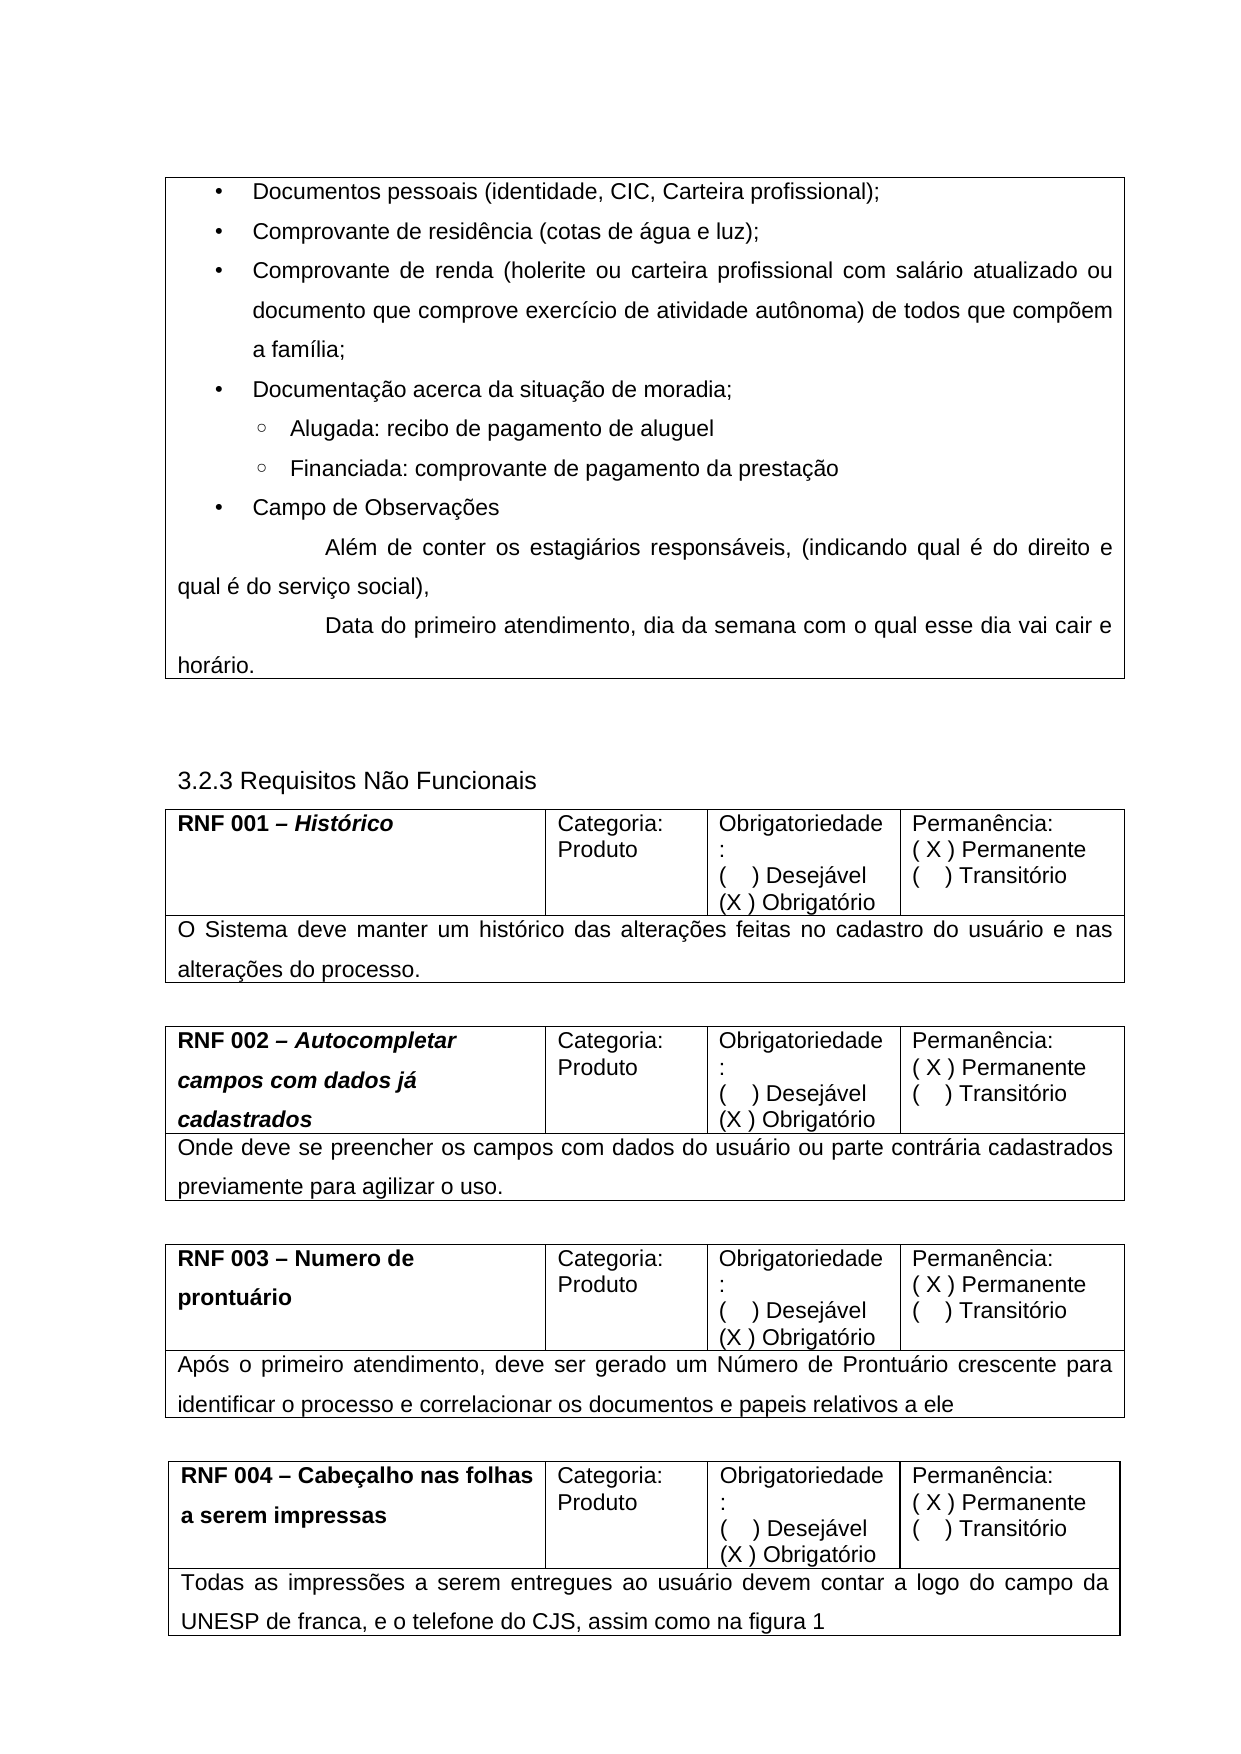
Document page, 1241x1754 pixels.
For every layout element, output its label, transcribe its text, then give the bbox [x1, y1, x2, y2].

table_header RNF 001 – Histórico [166, 810, 545, 915]
table_header Permanência: ( X ) Permanente ( ) Transitório [901, 1462, 1119, 1568]
table_cell Ao cadastrar o nome do usuário que retornará para o primeiro atendimento, deve se gerar um uma folha avisando ao usuário para retornar trazendo: Documentos pessoais (identidade, CIC, Carteira profissional); Comprovante de residência (cotas de água e luz); Comprovante de renda (holerite ou carteira profissional com salário atualizado ou documento que comprove exercício de atividade autônoma) de todos que compõem a família; Documentação acerca da situação de moradia; Alugada: recibo de pagamento de aluguel Financiada: comprovante de pagamento da prestação Campo de Observações Além de conter os estagiários responsáveis, (indicando qual é do direito e qual é do serviço social), Data do primeiro atendimento, dia da semana com o qual esse dia vai cair e horário. [166, 178, 1124, 678]
table_header Permanência: ( X ) Permanente ( ) Transitório [901, 1027, 1124, 1133]
table_header Obrigatoriedade: ( ) Desejável (X ) Obrigatório [708, 1462, 899, 1568]
table_header Categoria: Produto [546, 1245, 707, 1350]
table_header Categoria: Produto [546, 1462, 707, 1568]
table_cell Após o primeiro atendimento, deve ser gerado um Número de Prontuário crescente para identificar o processo e correlacionar os documentos e papeis relativos a ele [166, 1351, 1124, 1417]
table_header Permanência: ( X ) Permanente ( ) Transitório [901, 810, 1124, 915]
table_header Permanência: ( X ) Permanente ( ) Transitório [901, 1245, 1124, 1350]
table_header Categoria: Produto [546, 810, 707, 915]
table_header RNF 003 – Numero de prontuário [166, 1245, 545, 1350]
table_header Obrigatoriedade: ( ) Desejável (X ) Obrigatório [708, 810, 900, 915]
table_header Obrigatoriedade: ( ) Desejável (X ) Obrigatório [708, 1027, 900, 1133]
table_cell Todas as impressões a serem entregues ao usuário devem contar a logo do campo da UNESP de franca, e o telefone do CJS, assim como na figura 1 [169, 1569, 1119, 1634]
table_header RNF 002 – Autocompletar campos com dados já cadastrados [166, 1027, 545, 1133]
table_header Obrigatoriedade: ( ) Desejável (X ) Obrigatório [708, 1245, 900, 1350]
table_cell O Sistema deve manter um histórico das alterações feitas no cadastro do usuário e nas alterações do processo. [166, 916, 1124, 982]
text 3.2.3 Requisitos Não Funcionais [177, 679, 1122, 794]
table_cell Onde deve se preencher os campos com dados do usuário ou parte contrária cadastrados previamente para agilizar o uso. [166, 1134, 1124, 1199]
table_header Categoria: Produto [546, 1027, 707, 1133]
table_header RNF 004 – Cabeçalho nas folhas a serem impressas [169, 1462, 545, 1568]
